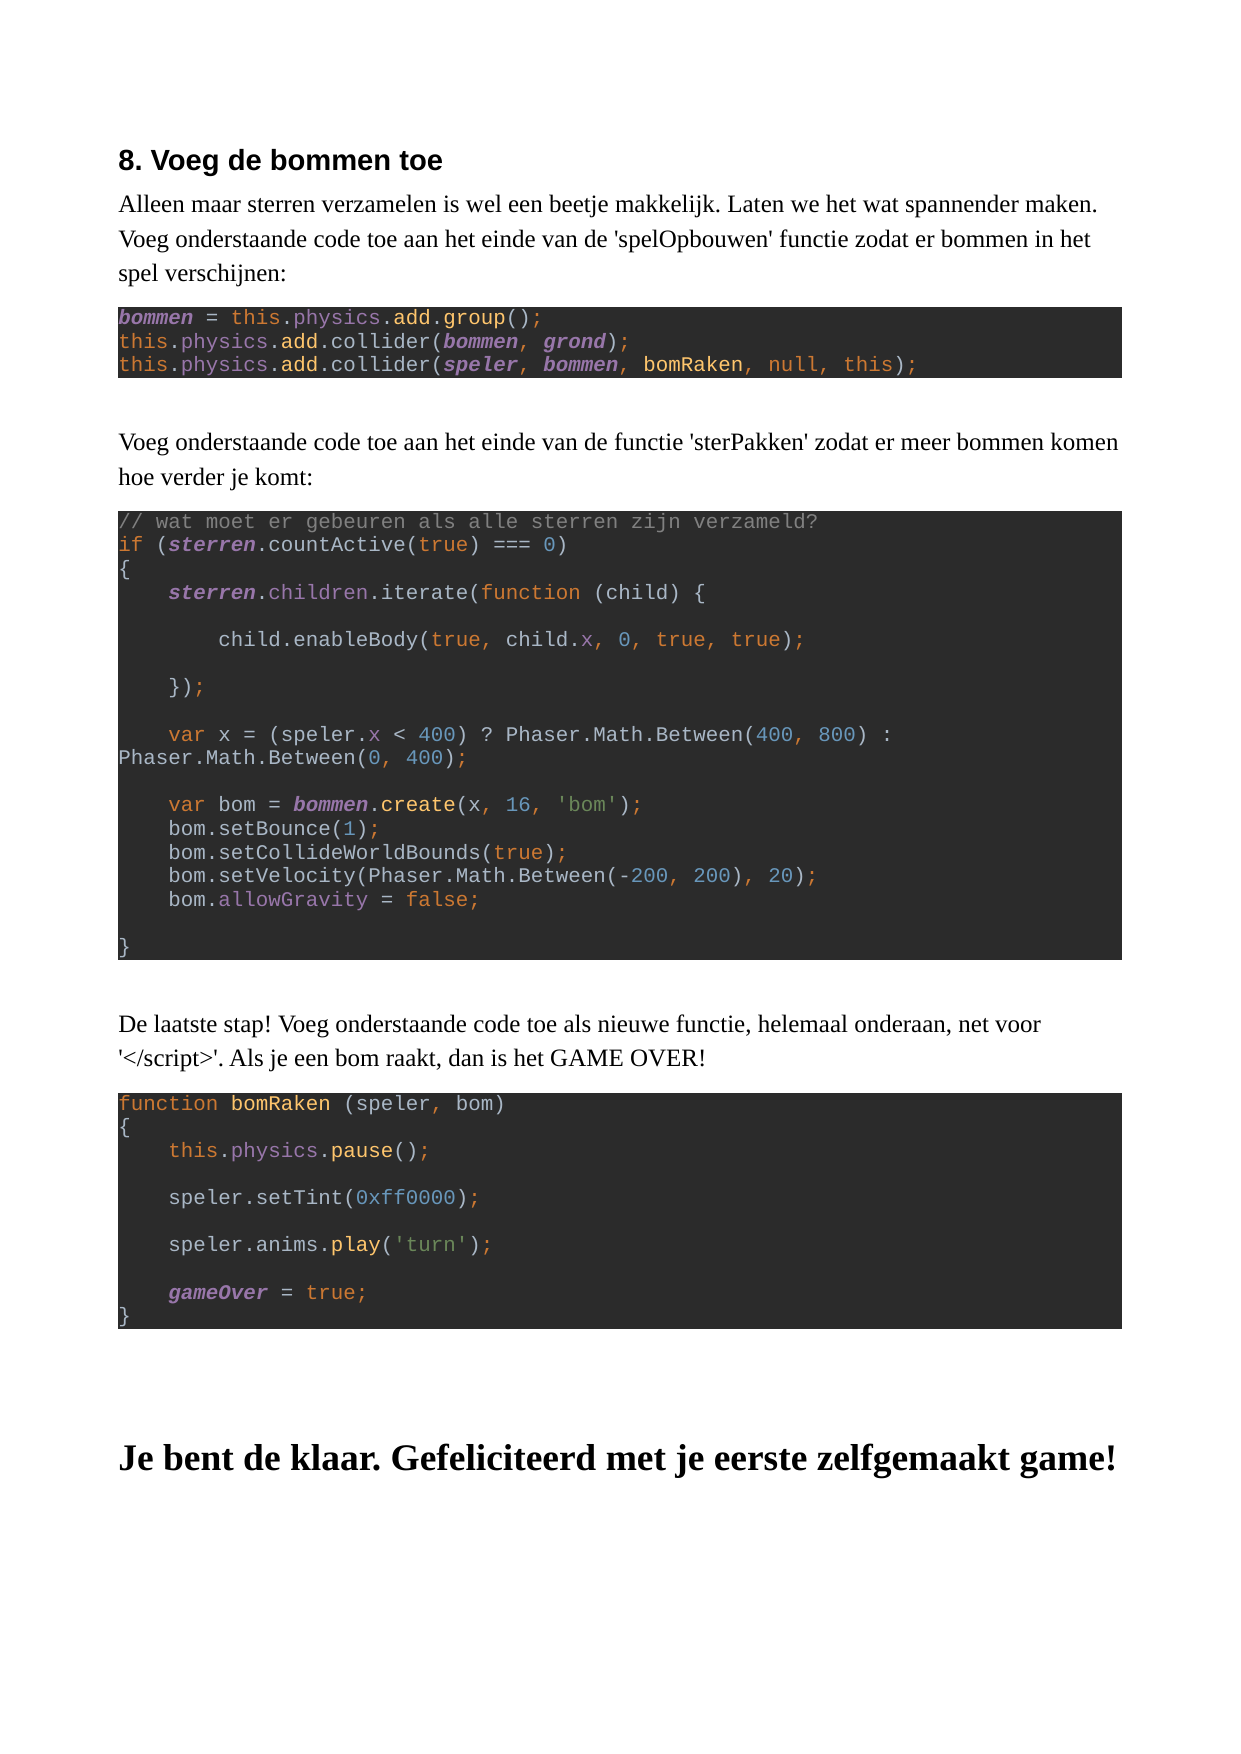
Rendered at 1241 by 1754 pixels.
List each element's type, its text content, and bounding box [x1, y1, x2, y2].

text this.physics.add.collider(speler, bommen, bomRaken, null, this); [118, 354, 1122, 378]
text function bomRaken (speler, bom) { this.physics.pause(); speler.setTint(0xff0000); speler.anims.play('turn'); gameOver = true; } [118, 1093, 1122, 1329]
text Alleen maar sterren verzamelen is wel een beetje makkelijk. Laten we het wat spannender maken. Voeg onderstaande code toe aan het einde van de 'spelOpbouwen' functie zodat er bommen in het spel verschijnen: [118, 189, 1122, 287]
text this.physics.add.collider(bommen, grond); [118, 331, 1122, 354]
text Voeg onderstaande code toe aan het einde van de functie 'sterPakken' zodat er meer bommen komen hoe verder je komt: [118, 427, 1122, 490]
text // wat moet er gebeuren als alle sterren zijn verzameld? if (sterren.countActive(true) === 0) { sterren.children.iterate(function (child) { child.enableBody(true, child.x, 0, true, true); }); var x = (speler.x < 400) ? Phaser.Math.Between(400, 800) : Phaser.Math.Between(0, 400); var bom = bommen.create(x, 16, 'bom'); bom.setBounce(1); bom.setCollideWorldBounds(true); bom.setVelocity(Phaser.Math.Between(-200, 200), 20); bom.allowGravity = false; } [118, 511, 1122, 960]
text De laatste stap! Voeg onderstaande code toe als nieuwe functie, helemaal onderaan, net voor '</script>'. Als je een bom raakt, dan is het GAME OVER! [118, 1009, 1122, 1072]
subtitle 8. Voeg de bommen toe [118, 143, 1122, 177]
text Je bent de klaar. Gefeliciteerd met je eerste zelfgemaakt game! [118, 1436, 1122, 1479]
text bommen = this.physics.add.group(); [118, 307, 1122, 331]
